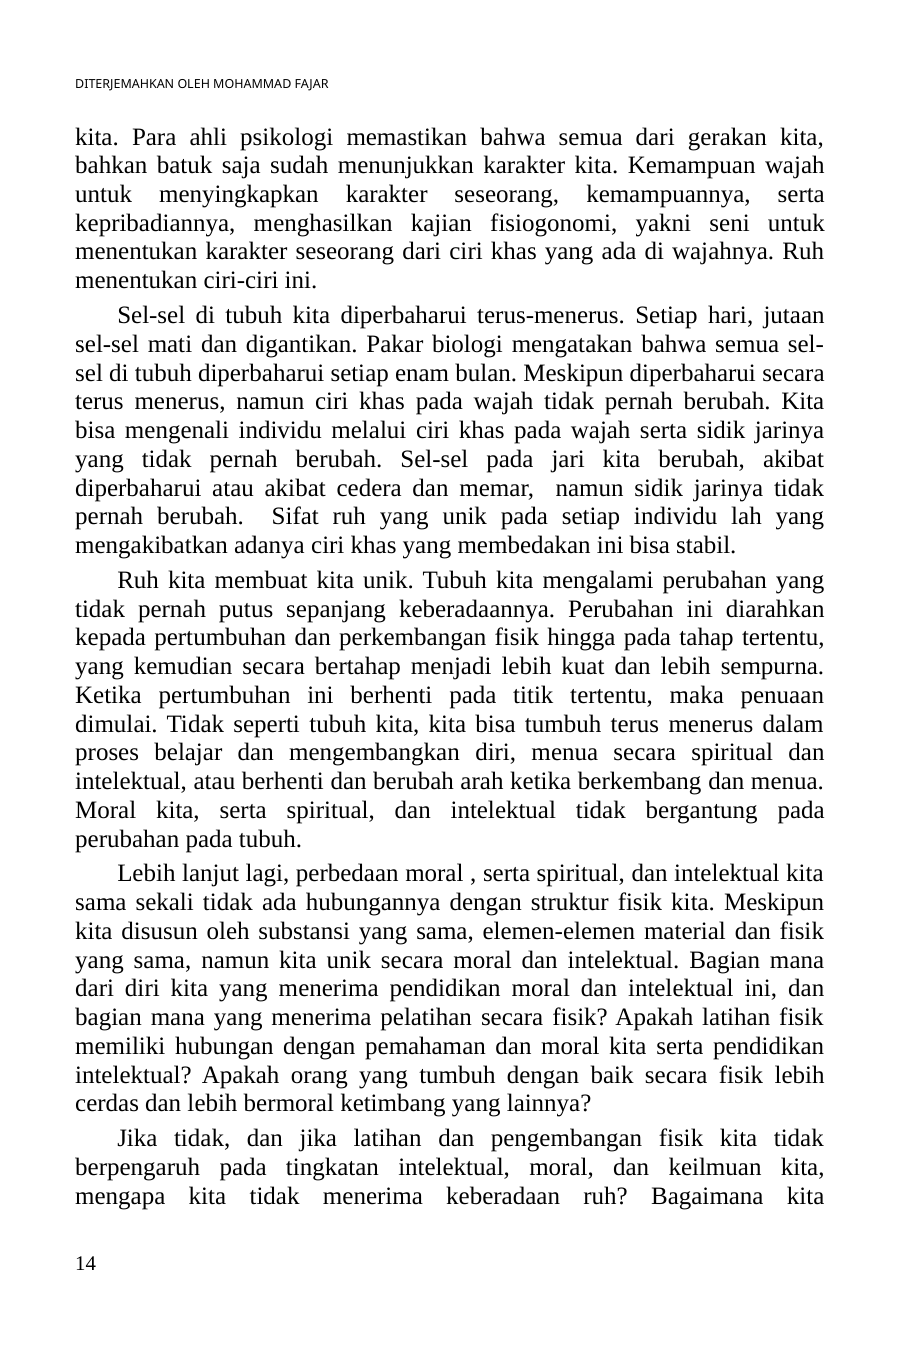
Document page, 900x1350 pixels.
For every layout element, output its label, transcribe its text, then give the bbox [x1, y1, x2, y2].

text Lebih lanjut lagi, perbedaan moral , serta spiritual, dan intelektual kita sama sekali tidak ada hubungannya dengan struktur fisik kita. Meskipun kita disusun oleh substansi yang sama, elemen-elemen material dan fisik yang sama, namun kita unik secara moral dan intelektual. Bagian mana dari diri kita yang menerima pendidikan moral dan intelektual ini, dan bagian mana yang menerima pelatihan secara fisik? Apakah latihan fisik memiliki hubungan dengan pemahaman dan moral kita serta pendidikan intelektual? Apakah orang yang tumbuh dengan baik secara fisik lebih cerdas dan lebih bermoral ketimbang yang lainnya? [75, 858, 825, 1117]
text kita. Para ahli psikologi memastikan bahwa semua dari gerakan kita, bahkan batuk saja sudah menunjukkan karakter kita. Kemampuan wajah untuk menyingkapkan karakter seseorang, kemampuannya, serta kepribadiannya, menghasilkan kajian fisiogonomi, yakni seni untuk menentukan karakter seseorang dari ciri khas yang ada di wajahnya. Ruh menentukan ciri-ciri ini. [75, 122, 825, 294]
text Sel-sel di tubuh kita diperbaharui terus-menerus. Setiap hari, jutaan sel-sel mati dan digantikan. Pakar biologi mengatakan bahwa semua sel-sel di tubuh diperbaharui setiap enam bulan. Meskipun diperbaharui secara terus menerus, namun ciri khas pada wajah tidak pernah berubah. Kita bisa mengenali individu melalui ciri khas pada wajah serta sidik jarinya yang tidak pernah berubah. Sel-sel pada jari kita berubah, akibat diperbaharui atau akibat cedera dan memar, namun sidik jarinya tidak pernah berubah. Sifat ruh yang unik pada setiap individu lah yang mengakibatkan adanya ciri khas yang membedakan ini bisa stabil. [75, 300, 825, 559]
text Ruh kita membuat kita unik. Tubuh kita mengalami perubahan yang tidak pernah putus sepanjang keberadaannya. Perubahan ini diarahkan kepada pertumbuhan dan perkembangan fisik hingga pada tahap tertentu, yang kemudian secara bertahap menjadi lebih kuat dan lebih sempurna. Ketika pertumbuhan ini berhenti pada titik tertentu, maka penuaan dimulai. Tidak seperti tubuh kita, kita bisa tumbuh terus menerus dalam proses belajar dan mengembangkan diri, menua secara spiritual dan intelektual, atau berhenti dan berubah arah ketika berkembang dan menua. Moral kita, serta spiritual, dan intelektual tidak bergantung pada perubahan pada tubuh. [75, 565, 825, 852]
text Jika tidak, dan jika latihan dan pengembangan fisik kita tidak berpengaruh pada tingkatan intelektual, moral, dan keilmuan kita, mengapa kita tidak menerima keberadaan ruh? Bagaimana kita [75, 1123, 825, 1209]
